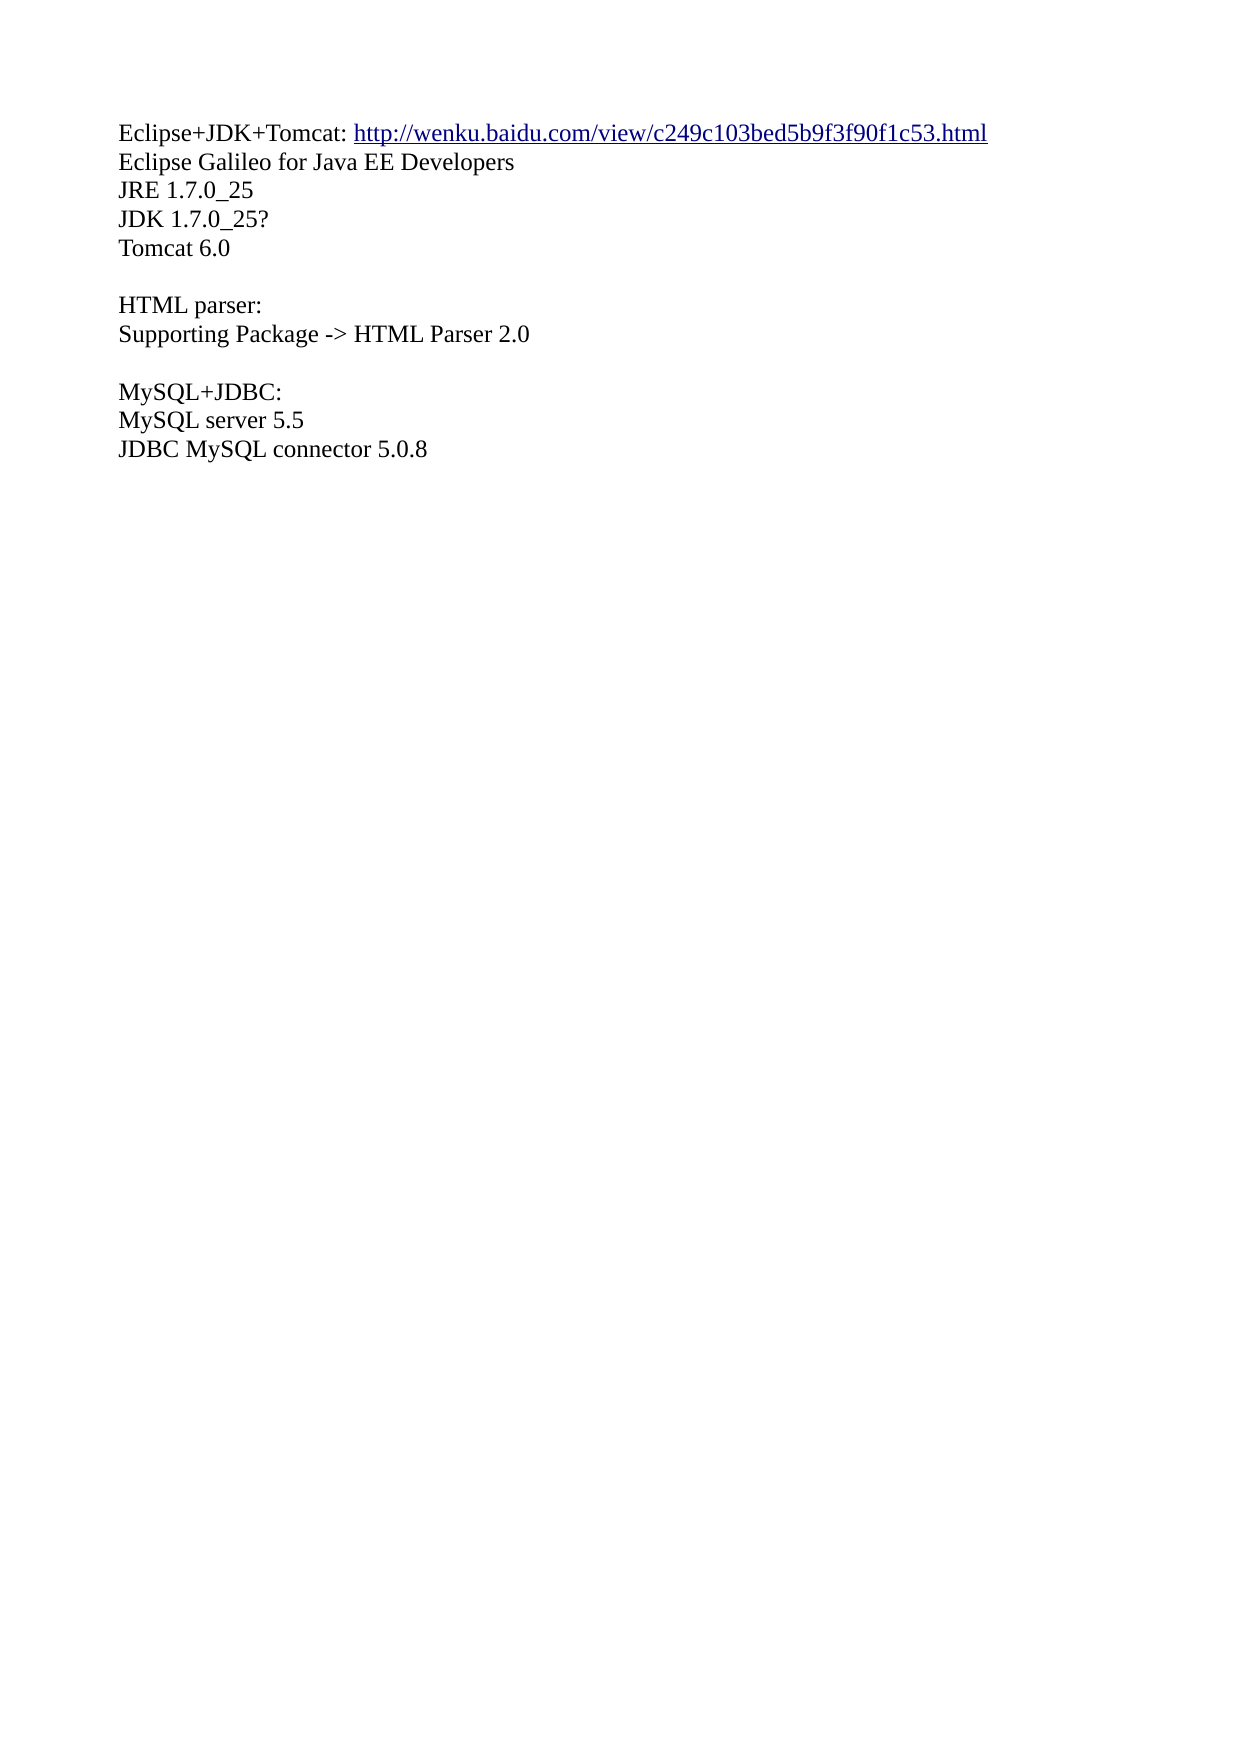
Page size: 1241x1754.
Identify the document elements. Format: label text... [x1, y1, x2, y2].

text Eclipse Galileo for Java EE Developers [118, 147, 1122, 176]
text Supporting Package -> HTML Parser 2.0 [118, 319, 1122, 348]
text Eclipse+JDK+Tomcat: http://wenku.baidu.com/view/c249c103bed5b9f3f90f1c53.html [118, 118, 1122, 147]
text MySQL+JDBC: [118, 377, 1122, 406]
text JRE 1.7.0_25 [118, 176, 1122, 204]
text Tomcat 6.0 [118, 233, 1122, 262]
text MySQL server 5.5 [118, 406, 1122, 434]
text HTML parser: [118, 291, 1122, 319]
text JDK 1.7.0_25? [118, 204, 1122, 233]
text JDBC MySQL connector 5.0.8 [118, 434, 1122, 463]
